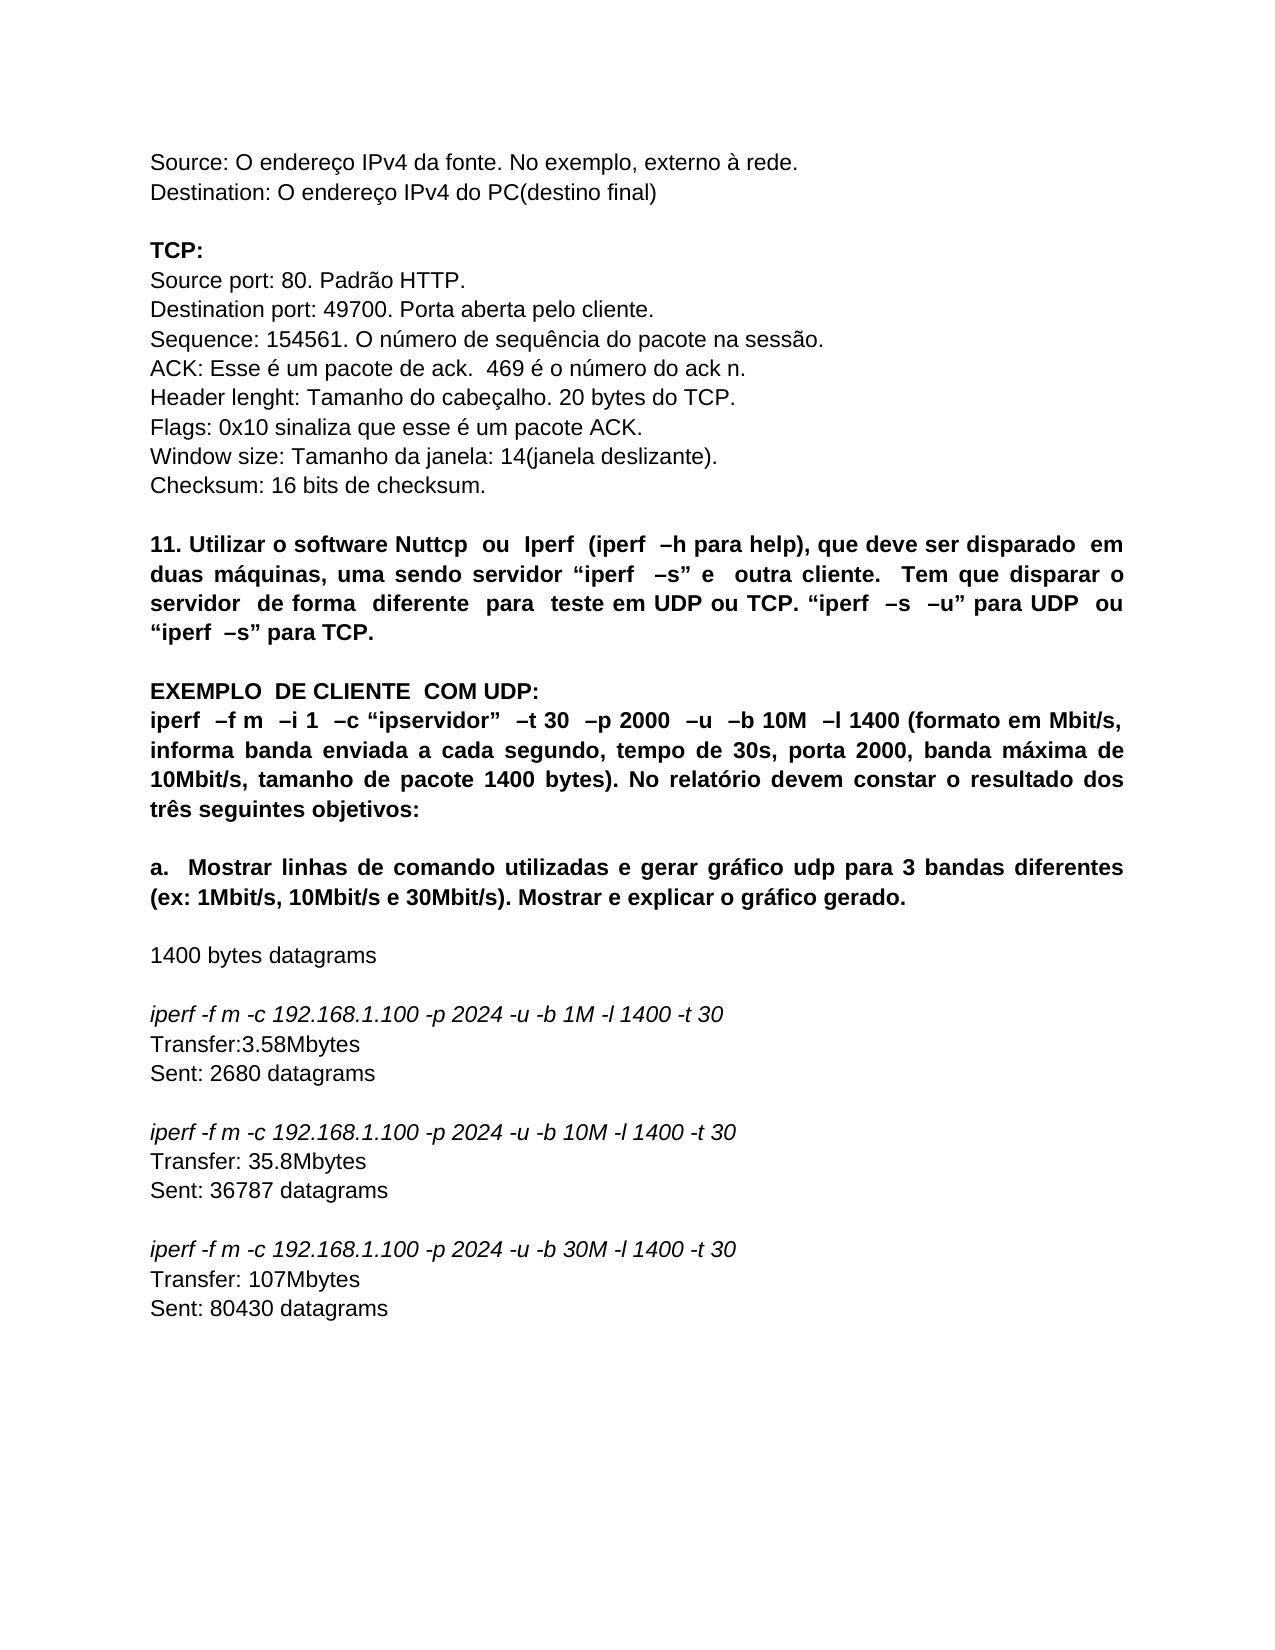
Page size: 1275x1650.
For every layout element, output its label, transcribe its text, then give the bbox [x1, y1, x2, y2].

text a. Mostrar linhas de comando utilizadas e gerar gráfico udp para 3 bandas diferentes (ex: 1Mbit/s, 10Mbit/s e 30Mbit/s). Mostrar e explicar o gráfico gerado. [150, 855, 1125, 910]
text iperf -f m -c 192.168.1.100 -p 2024 -u -b 10M -l 1400 -t 30 [150, 1119, 1125, 1145]
text Transfer: 107Mbytes [150, 1266, 1125, 1292]
text 11. Utilizar o software Nuttcp ou Iperf (iperf –h para help), que deve ser disparado em duas máquinas, uma sendo servidor “iperf –s” e outra cliente. Tem que disparar o servidor de forma diferente para teste em UDP ou TCP. “iperf –s –u” para UDP ou “iperf –s” para TCP. [150, 532, 1125, 646]
text iperf -f m -c 192.168.1.100 -p 2024 -u -b 30M -l 1400 -t 30 [150, 1237, 1125, 1262]
text Sequence: 154561. O número de sequência do pacote na sessão. [150, 326, 1125, 352]
text Sent: 80430 datagrams [150, 1296, 1125, 1321]
text Destination port: 49700. Porta aberta pelo cliente. [150, 297, 1125, 322]
text ACK: Esse é um pacote de ack. 469 é o número do ack n. [150, 356, 1125, 381]
text iperf –f m –i 1 –c “ipservidor” –t 30 –p 2000 –u –b 10M –l 1400 (formato em Mbit/s, informa banda enviada a cada segundo, tempo de 30s, porta 2000, banda máxima de 10Mbit/s, tamanho de pacote 1400 bytes). No relatório devem constar o resultado dos três seguintes objetivos: [150, 708, 1125, 822]
text Checksum: 16 bits de checksum. [150, 473, 1125, 499]
text Window size: Tamanho da janela: 14(janela deslizante). [150, 444, 1125, 469]
text TCP: [150, 238, 1125, 264]
text Flags: 0x10 sinaliza que esse é um pacote ACK. [150, 414, 1125, 440]
text Header lenght: Tamanho do cabeçalho. 20 bytes do TCP. [150, 385, 1125, 411]
text Sent: 36787 datagrams [150, 1178, 1125, 1204]
text EXEMPLO DE CLIENTE COM UDP: [150, 679, 1125, 704]
text Sent: 2680 datagrams [150, 1061, 1125, 1086]
text Source: O endereço IPv4 da fonte. No exemplo, externo à rede. [150, 150, 1125, 176]
text Transfer:3.58Mbytes [150, 1031, 1125, 1057]
text 1400 bytes datagrams [150, 943, 1125, 969]
text iperf -f m -c 192.168.1.100 -p 2024 -u -b 1M -l 1400 -t 30 [150, 1002, 1125, 1027]
text Destination: O endereço IPv4 do PC(destino final) [150, 179, 1125, 205]
text Transfer: 35.8Mbytes [150, 1149, 1125, 1174]
text Source port: 80. Padrão HTTP. [150, 267, 1125, 293]
